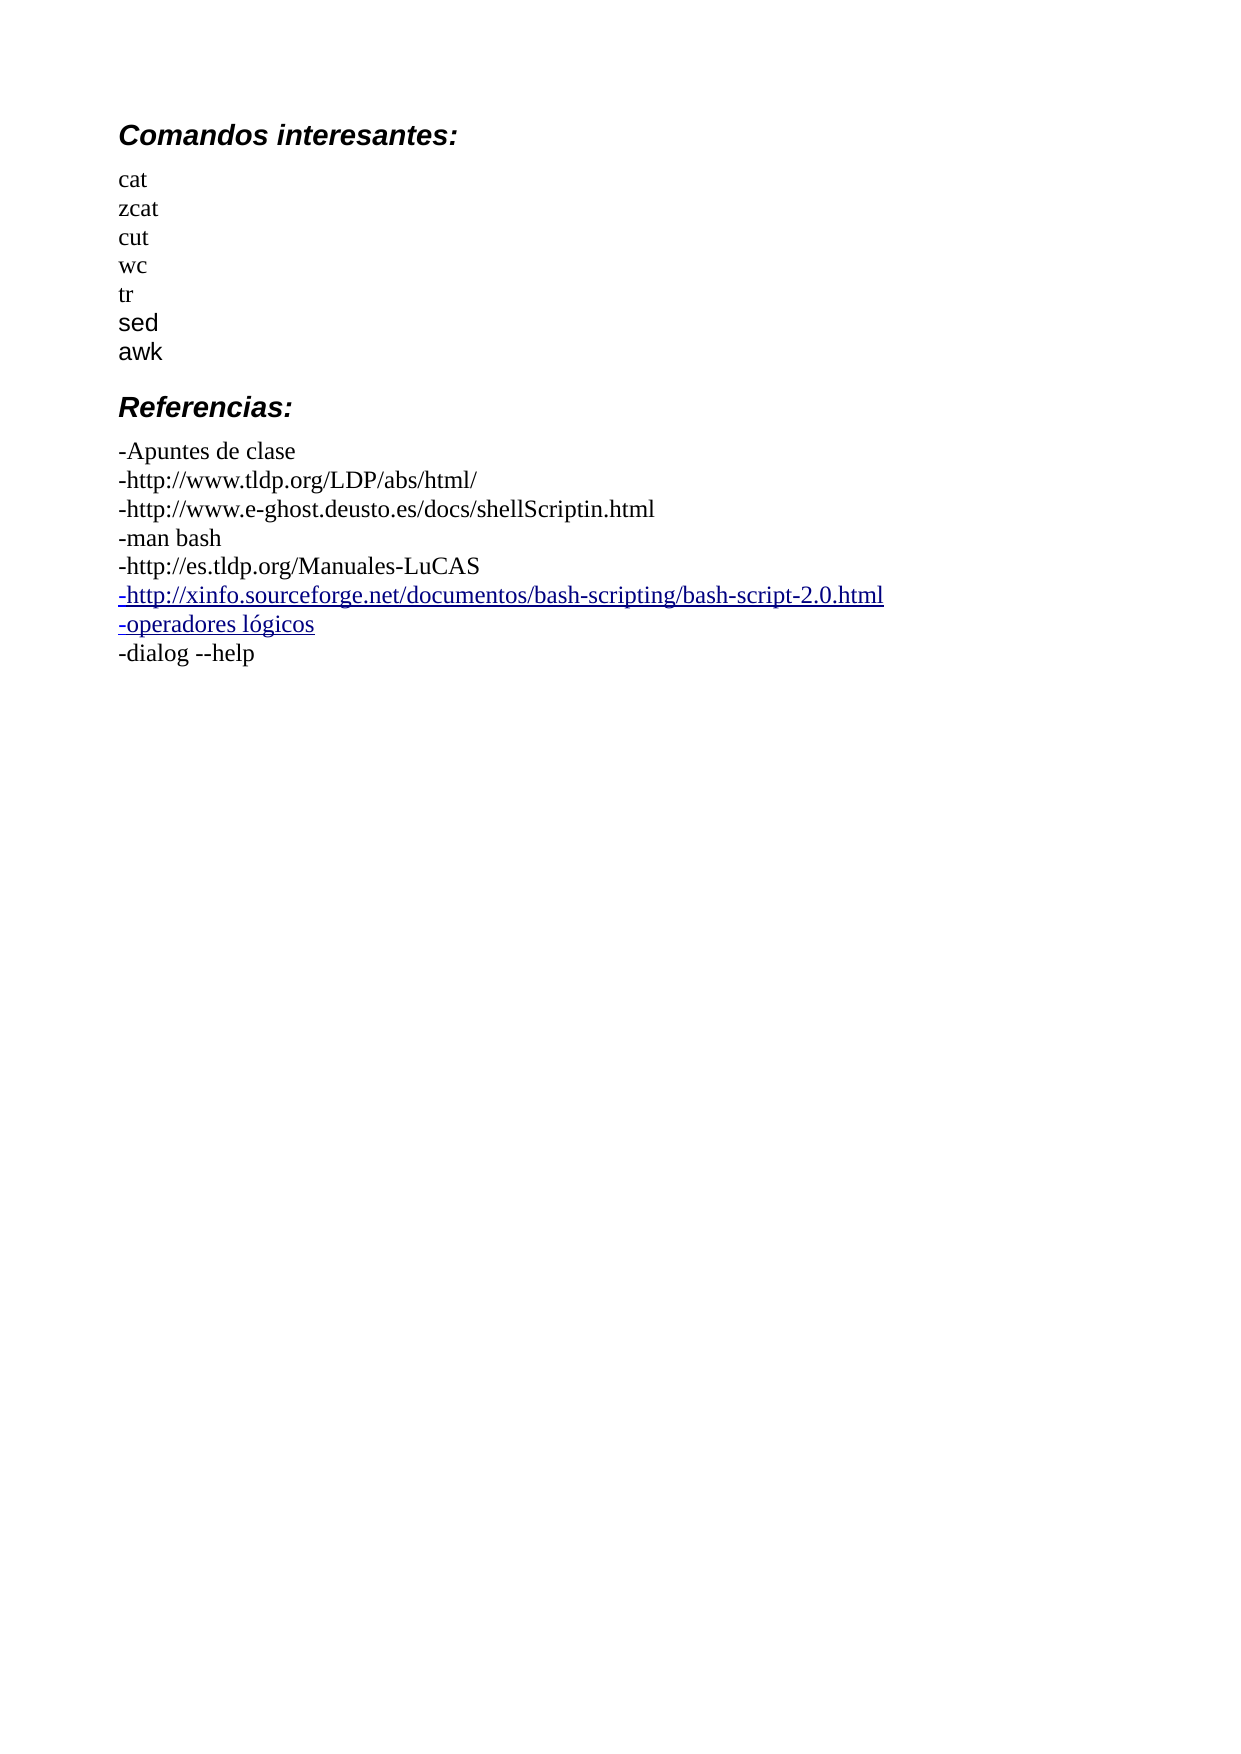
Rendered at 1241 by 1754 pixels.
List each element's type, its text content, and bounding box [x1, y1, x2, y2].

text -http://www.tldp.org/LDP/abs/html/ [118, 465, 1122, 494]
text -operadores lógicos [118, 609, 1122, 638]
text cat [118, 164, 1122, 193]
text -http://es.tldp.org/Manuales-LuCAS [118, 551, 1122, 580]
text -http://xinfo.sourceforge.net/documentos/bash-scripting/bash-script-2.0.html [118, 580, 1122, 609]
text awk [118, 337, 1122, 365]
text -Apuntes de clase [118, 436, 1122, 465]
text tr [118, 279, 1122, 308]
text -dialog --help [118, 638, 1122, 666]
text cut [118, 222, 1122, 250]
text sed [118, 308, 1122, 337]
subtitle Comandos interesantes: [118, 118, 1122, 152]
text -man bash [118, 523, 1122, 551]
text zcat [118, 193, 1122, 222]
text -http://www.e-ghost.deusto.es/docs/shellScriptin.html [118, 494, 1122, 523]
text wc [118, 250, 1122, 279]
subtitle Referencias: [118, 390, 1122, 424]
